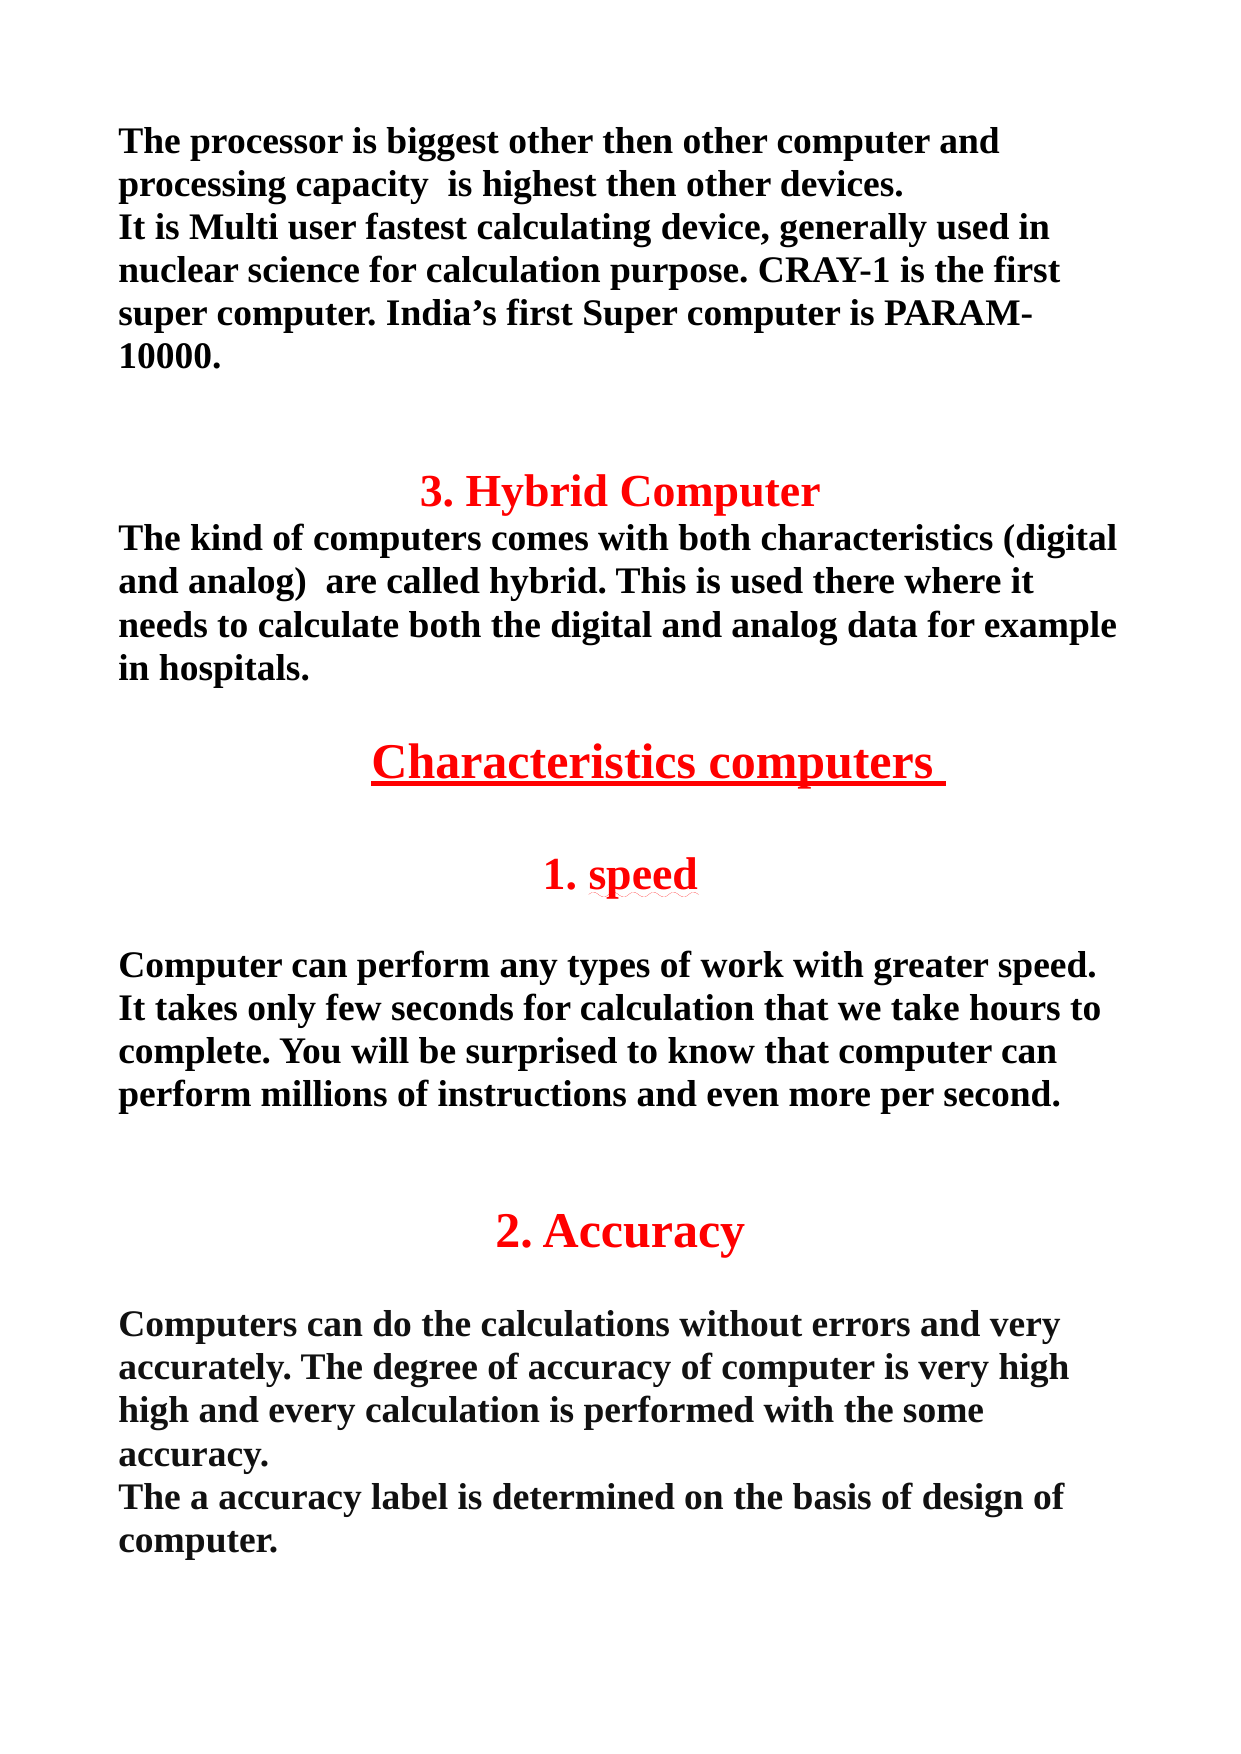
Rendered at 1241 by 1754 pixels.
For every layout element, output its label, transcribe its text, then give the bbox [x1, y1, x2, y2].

text 1. speed [118, 846, 1122, 899]
text Characteristics computers [118, 731, 1122, 789]
text 2. Accuracy [118, 1201, 1122, 1258]
text Computers can do the calculations without errors and very accurately. The degree of accuracy of computer is very high high and every calculation is performed with the some accuracy. [118, 1302, 1122, 1474]
text The processor is biggest other then other computer and processing capacity is highest then other devices. [118, 118, 1122, 204]
text It is Multi user fastest calculating device, generally used in nuclear science for calculation purpose. CRAY-1 is the first super computer. India’s first Super computer is PARAM-10000. [118, 204, 1122, 377]
text 3. Hybrid Computer [118, 463, 1122, 516]
text Computer can perform any types of work with greater speed. [118, 942, 1122, 985]
text The kind of computers comes with both characteristics (digital and analog) are called hybrid. This is used there where it needs to calculate both the digital and analog data for example in hospitals. [118, 516, 1122, 688]
text It takes only few seconds for calculation that we take hours to complete. You will be surprised to know that computer can perform millions of instructions and even more per second. [118, 985, 1122, 1115]
text The a accuracy label is determined on the basis of design of computer. [118, 1474, 1122, 1560]
